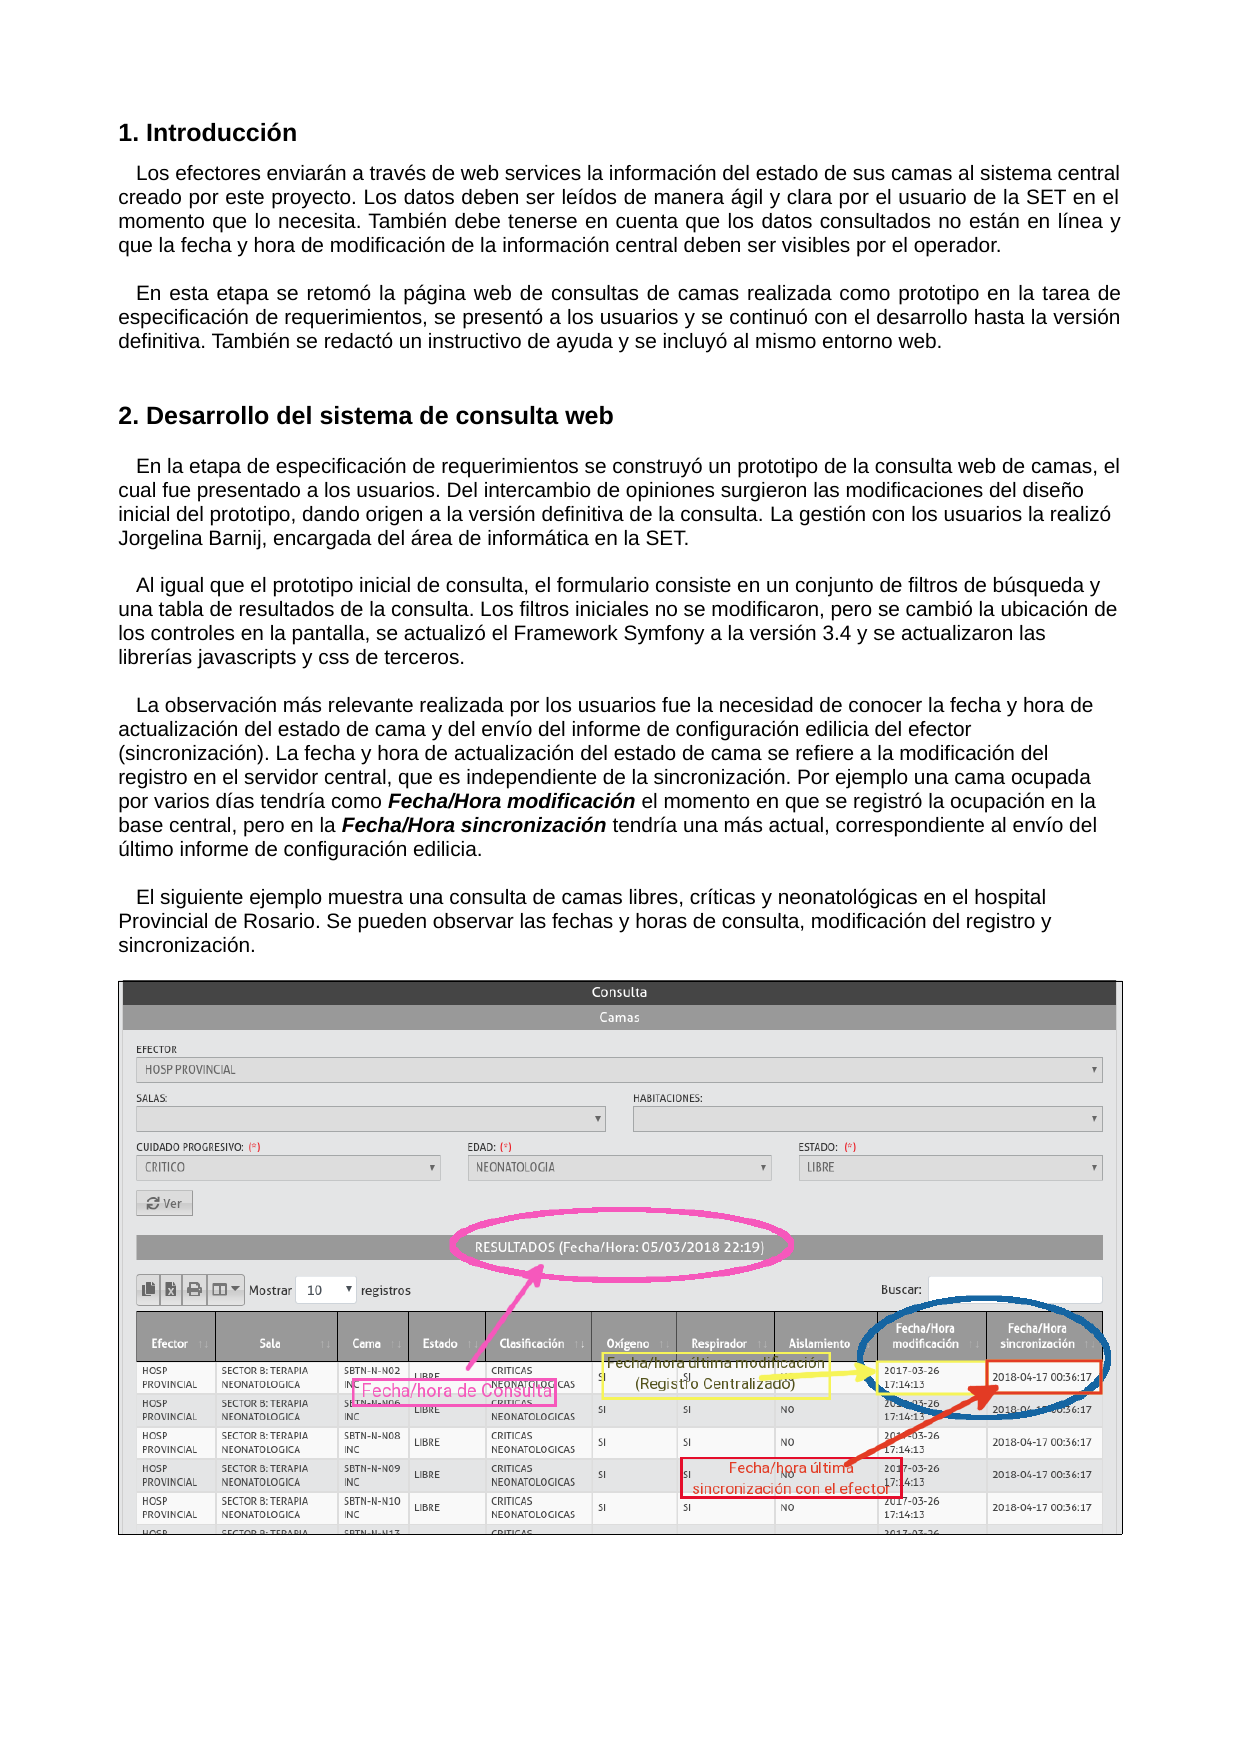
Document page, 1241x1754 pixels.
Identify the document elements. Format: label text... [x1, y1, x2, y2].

text El siguiente ejemplo muestra una consulta de camas libres, críticas y neonatológicas en el hospital Provincial de Rosario. Se pueden observar las fechas y horas de consulta, modificación del registro y sincronización. [118, 885, 1122, 957]
text En esta etapa se retomó la página web de consultas de camas realizada como prototipo en la tarea de especificación de requerimientos, se presentó a los usuarios y se continuó con el desarrollo hasta la versión definitiva. También se redactó un instructivo de ayuda y se incluyó al mismo entorno web. [118, 281, 1122, 353]
picture [119, 982, 1122, 1534]
text 1. Introducción [118, 118, 1122, 147]
text Los efectores enviarán a través de web services la información del estado de sus camas al sistema central creado por este proyecto. Los datos deben ser leídos de manera ágil y clara por el usuario de la SET en el momento que lo necesita. También debe tenerse en cuenta que los datos consultados no están en línea y que la fecha y hora de modificación de la información central deben ser visibles por el operador. [118, 161, 1122, 257]
text En la etapa de especificación de requerimientos se construyó un prototipo de la consulta web de camas, el cual fue presentado a los usuarios. Del intercambio de opiniones surgieron las modificaciones del diseño inicial del prototipo, dando origen a la versión definitiva de la consulta. La gestión con los usuarios la realizó Jorgelina Barnij, encargada del área de informática en la SET. [118, 453, 1122, 549]
text La observación más relevante realizada por los usuarios fue la necesidad de conocer la fecha y hora de actualización del estado de cama y del envío del informe de configuración edilicia del efector (sincronización). La fecha y hora de actualización del estado de cama se refiere a la modificación del registro en el servidor central, que es independiente de la sincronización. Por ejemplo una cama ocupada por varios días tendría como Fecha/Hora modificación el momento en que se registró la ocupación en la base central, pero en la Fecha/Hora sincronización tendría una más actual, correspondiente al envío del último informe de configuración edilicia. [118, 693, 1122, 861]
text Al igual que el prototipo inicial de consulta, el formulario consiste en un conjunto de filtros de búsqueda y una tabla de resultados de la consulta. Los filtros iniciales no se modificaron, pero se cambió la ubicación de los controles en la pantalla, se actualizó el Framework Symfony a la versión 3.4 y se actualizaron las librerías javascripts y css de terceros. [118, 573, 1122, 669]
text 2. Desarrollo del sistema de consulta web [118, 401, 1122, 429]
